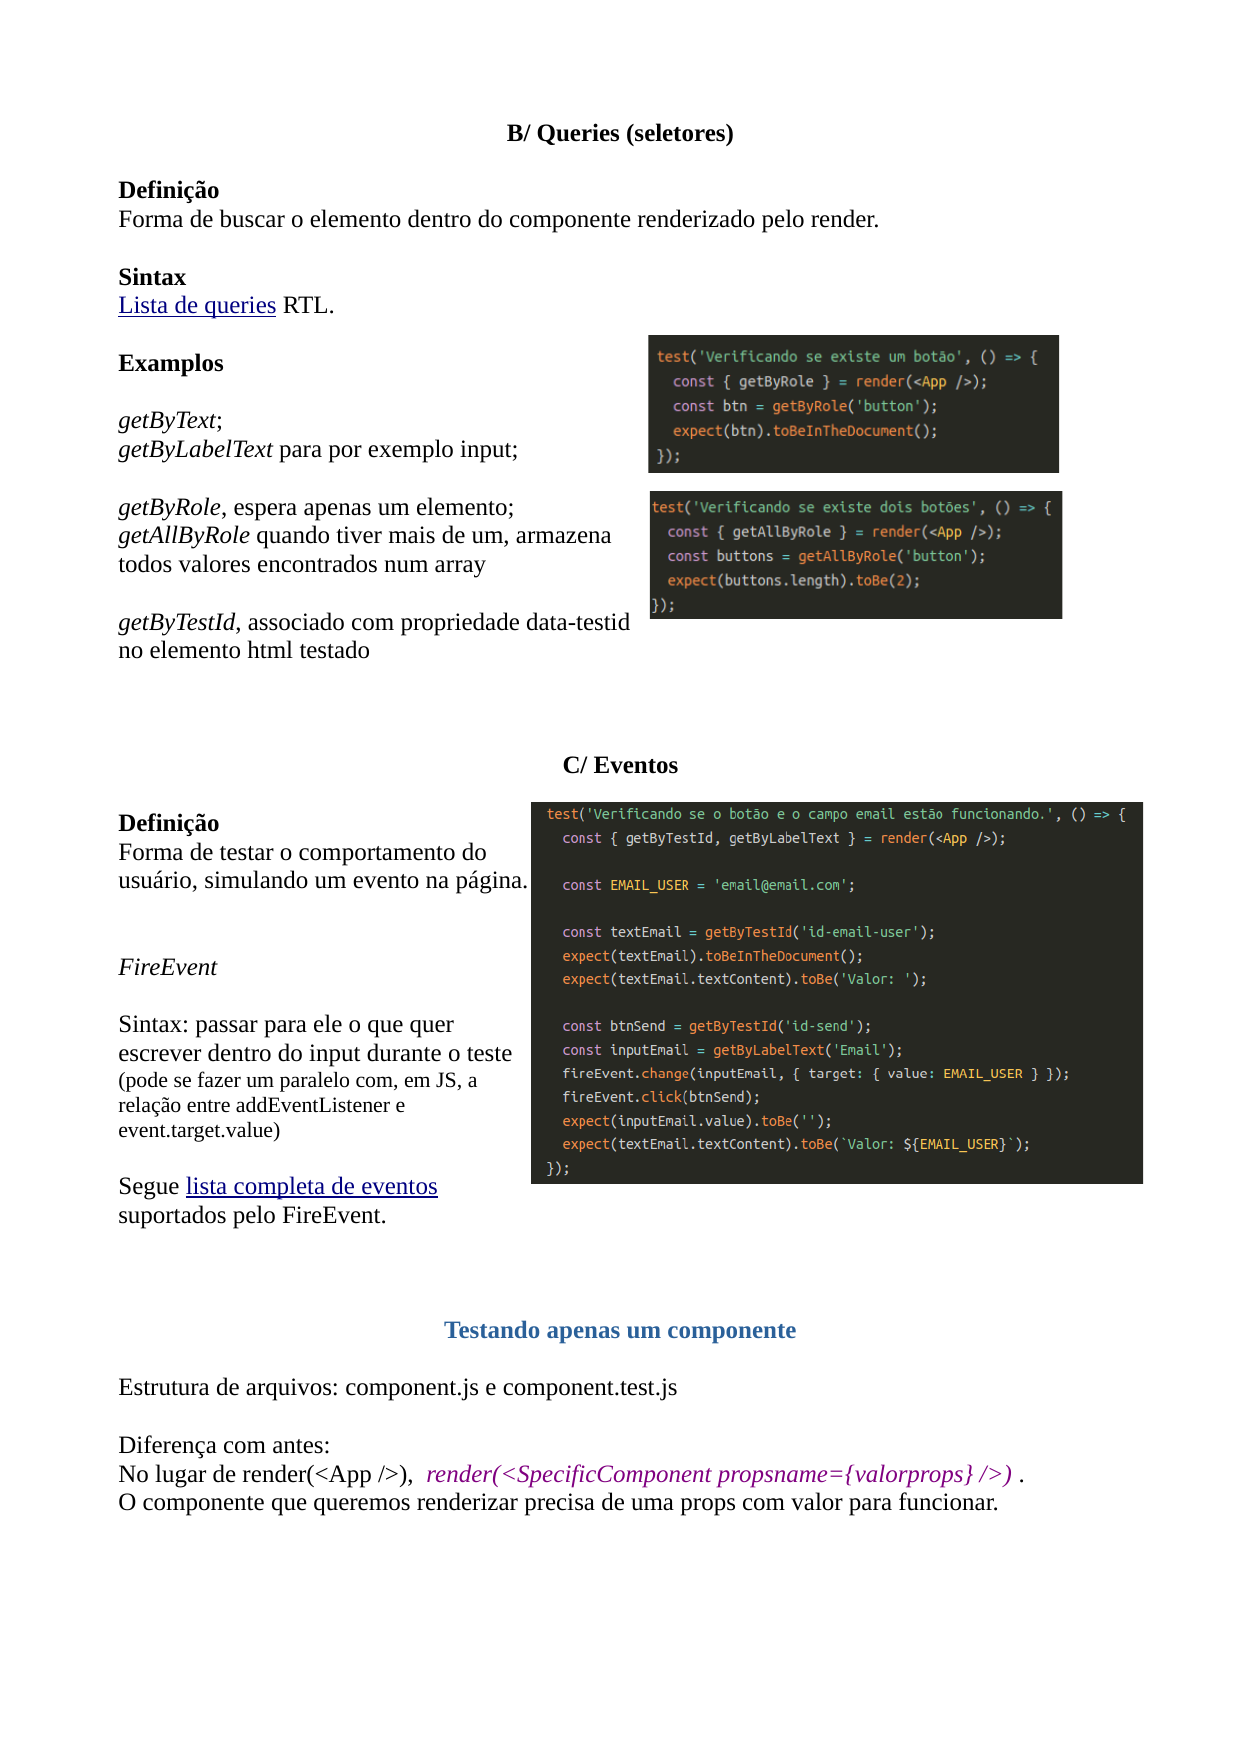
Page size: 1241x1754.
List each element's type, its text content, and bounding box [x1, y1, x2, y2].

text getByRole, espera apenas um elemento; [118, 492, 649, 521]
text Diferença com antes: [118, 1430, 1122, 1459]
text [1063, 492, 1122, 521]
text O componente que queremos renderizar precisa de uma props com valor para funcionar. [118, 1487, 1122, 1516]
text Forma de buscar o elemento dentro do componente renderizado pelo render. [118, 204, 1122, 233]
text C/ Eventos [118, 751, 1122, 779]
text Examplos [118, 348, 648, 377]
text Testando apenas um componente [118, 1315, 1122, 1344]
text Forma de testar o comportamento do usuário, simulando um evento na página. [118, 837, 531, 894]
text No lugar de render(<App />), render(<SpecificComponent propsname={valorprops} />) . [118, 1459, 1122, 1487]
text [1060, 348, 1122, 377]
text Lista de queries RTL. [118, 291, 1122, 319]
picture [648, 335, 1060, 473]
text [1063, 521, 1122, 578]
text getByTestId, associado com propriedade data-testid [118, 607, 1122, 636]
text B/ Queries (seletores) [118, 118, 1122, 147]
text Segue lista completa de eventos suportados pelo FireEvent. [118, 1171, 1122, 1229]
text Sintax [118, 262, 1122, 291]
text Sintax: passar para ele o que quer escrever dentro do input durante o teste (pode se fazer um paralelo com, em JS, a relação entre addEventListener e event.target.value) [118, 1009, 531, 1142]
picture [531, 802, 1144, 1184]
text getByText; [118, 406, 648, 434]
text Definição [118, 176, 1122, 204]
text Definição [118, 808, 531, 837]
text no elemento html testado [118, 636, 1122, 664]
text FireEvent [118, 952, 531, 981]
picture [649, 491, 1063, 619]
text [1060, 406, 1122, 434]
text getByLabelText para por exemplo input; [118, 434, 648, 463]
text [1060, 434, 1122, 463]
text getAllByRole quando tiver mais de um, armazena todos valores encontrados num array [118, 521, 649, 578]
text Estrutura de arquivos: component.js e component.test.js [118, 1372, 1122, 1401]
